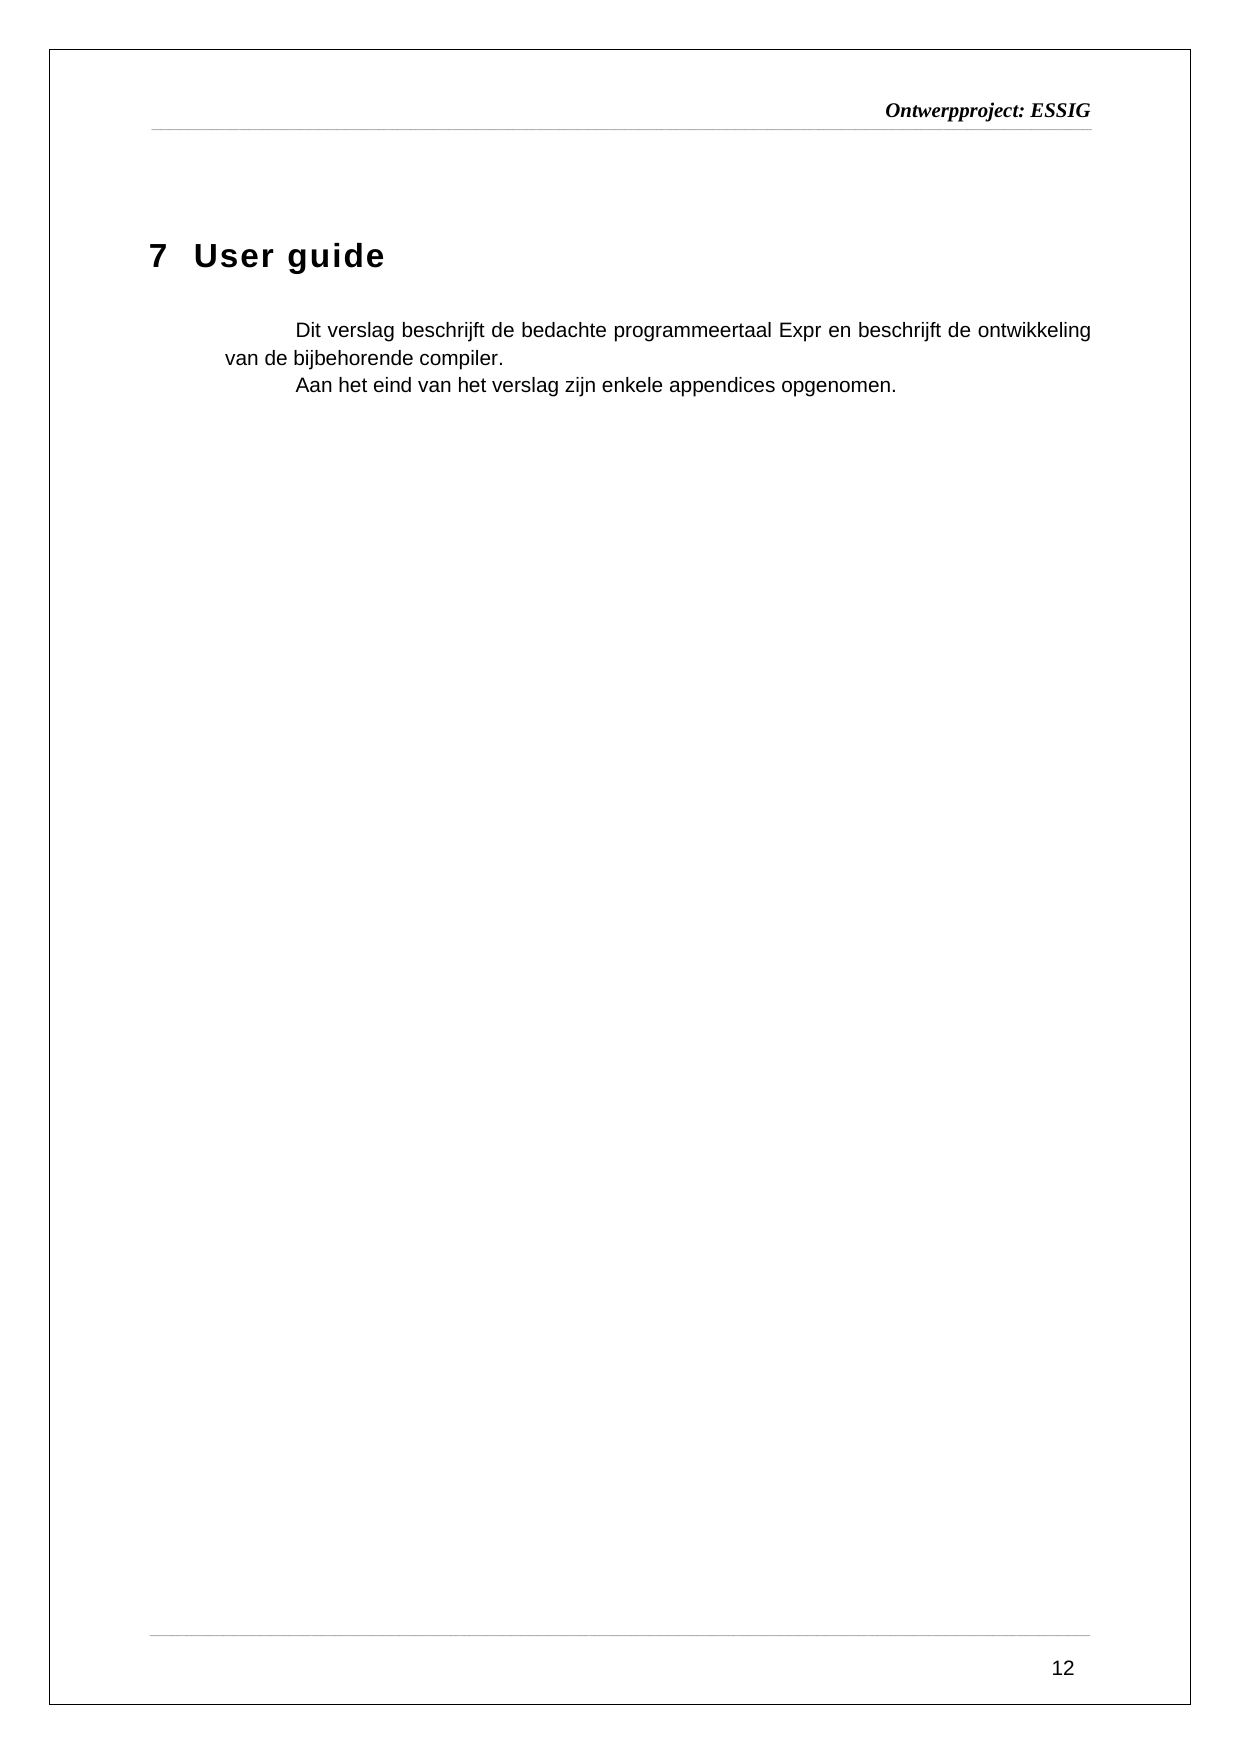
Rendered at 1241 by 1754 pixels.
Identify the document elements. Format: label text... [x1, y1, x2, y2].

text Aan het eind van het verslag zijn enkele appendices opgenomen. [225, 373, 1092, 397]
text Dit verslag beschrijft de bedachte programmeertaal Expr en beschrijft de ontwikkeling van de bijbehorende compiler. [225, 318, 1092, 369]
subtitle User guide [148, 236, 1187, 275]
